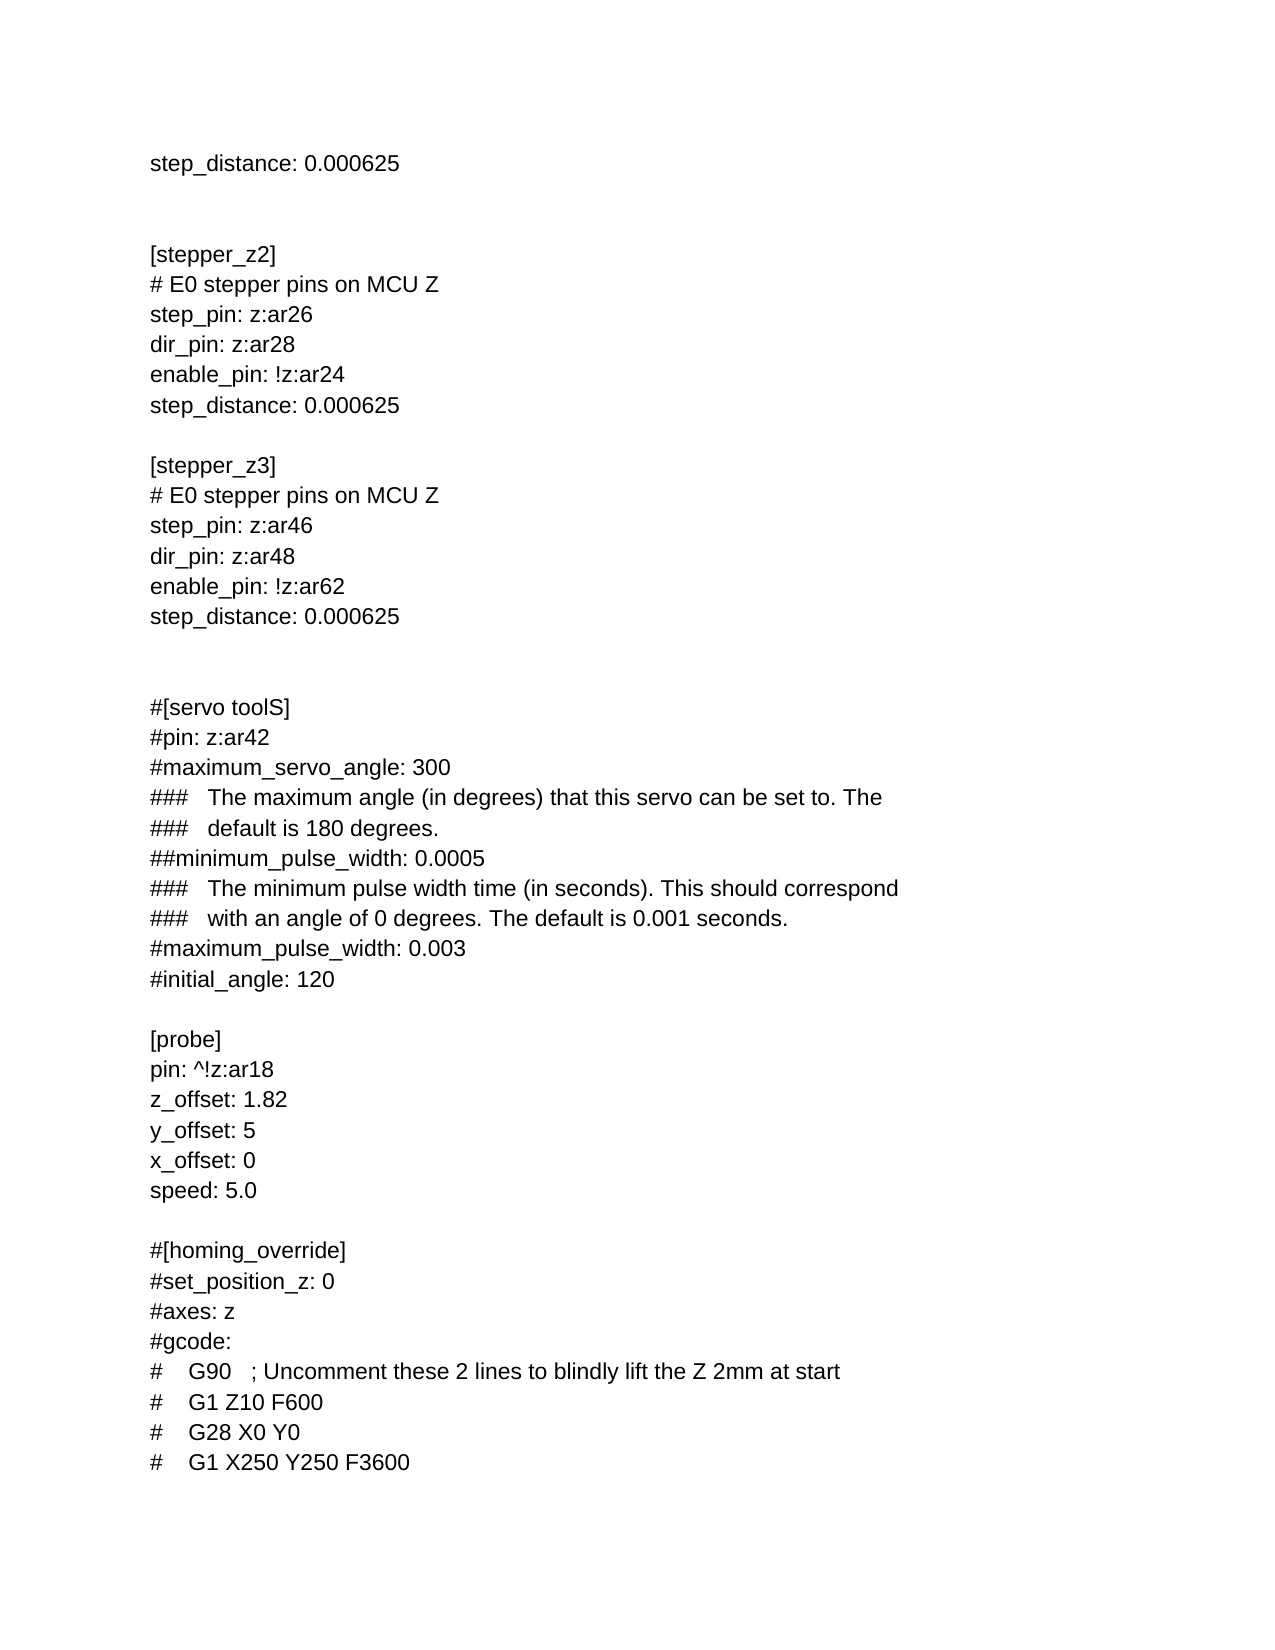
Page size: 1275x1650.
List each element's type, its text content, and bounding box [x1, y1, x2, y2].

text #initial_angle: 120 [150, 966, 1125, 992]
text #pin: z:ar42 [150, 724, 1125, 750]
text speed: 5.0 [150, 1177, 1125, 1203]
text ### with an angle of 0 degrees. The default is 0.001 seconds. [150, 905, 1125, 932]
text #[servo toolS] [150, 694, 1125, 720]
text #gcode: [150, 1328, 1125, 1354]
text #maximum_pulse_width: 0.003 [150, 935, 1125, 962]
text x_offset: 0 [150, 1147, 1125, 1173]
text ### The minimum pulse width time (in seconds). This should correspond [150, 875, 1125, 901]
text dir_pin: z:ar28 [150, 331, 1125, 358]
text #axes: z [150, 1298, 1125, 1324]
text [stepper_z2] [150, 241, 1125, 267]
text # E0 stepper pins on MCU Z [150, 271, 1125, 297]
text dir_pin: z:ar48 [150, 543, 1125, 569]
text #maximum_servo_angle: 300 [150, 754, 1125, 781]
text [stepper_z3] [150, 452, 1125, 478]
text y_offset: 5 [150, 1117, 1125, 1143]
text [probe] [150, 1026, 1125, 1052]
text enable_pin: !z:ar24 [150, 361, 1125, 388]
text ### The maximum angle (in degrees) that this servo can be set to. The [150, 784, 1125, 811]
text # E0 stepper pins on MCU Z [150, 482, 1125, 509]
text z_offset: 1.82 [150, 1086, 1125, 1113]
text # G1 X250 Y250 F3600 [150, 1449, 1125, 1475]
text #set_position_z: 0 [150, 1268, 1125, 1294]
text enable_pin: !z:ar62 [150, 573, 1125, 599]
text ### default is 180 degrees. [150, 814, 1125, 841]
text # G90 ; Uncomment these 2 lines to blindly lift the Z 2mm at start [150, 1358, 1125, 1385]
text pin: ^!z:ar18 [150, 1056, 1125, 1083]
text step_distance: 0.000625 [150, 392, 1125, 418]
text #[homing_override] [150, 1237, 1125, 1264]
text step_distance: 0.000625 [150, 603, 1125, 629]
text step_pin: z:ar46 [150, 512, 1125, 539]
text step_pin: z:ar26 [150, 301, 1125, 327]
text # G1 Z10 F600 [150, 1388, 1125, 1415]
text step_distance: 0.000625 [150, 150, 1125, 176]
text # G28 X0 Y0 [150, 1419, 1125, 1445]
text ##minimum_pulse_width: 0.0005 [150, 845, 1125, 871]
